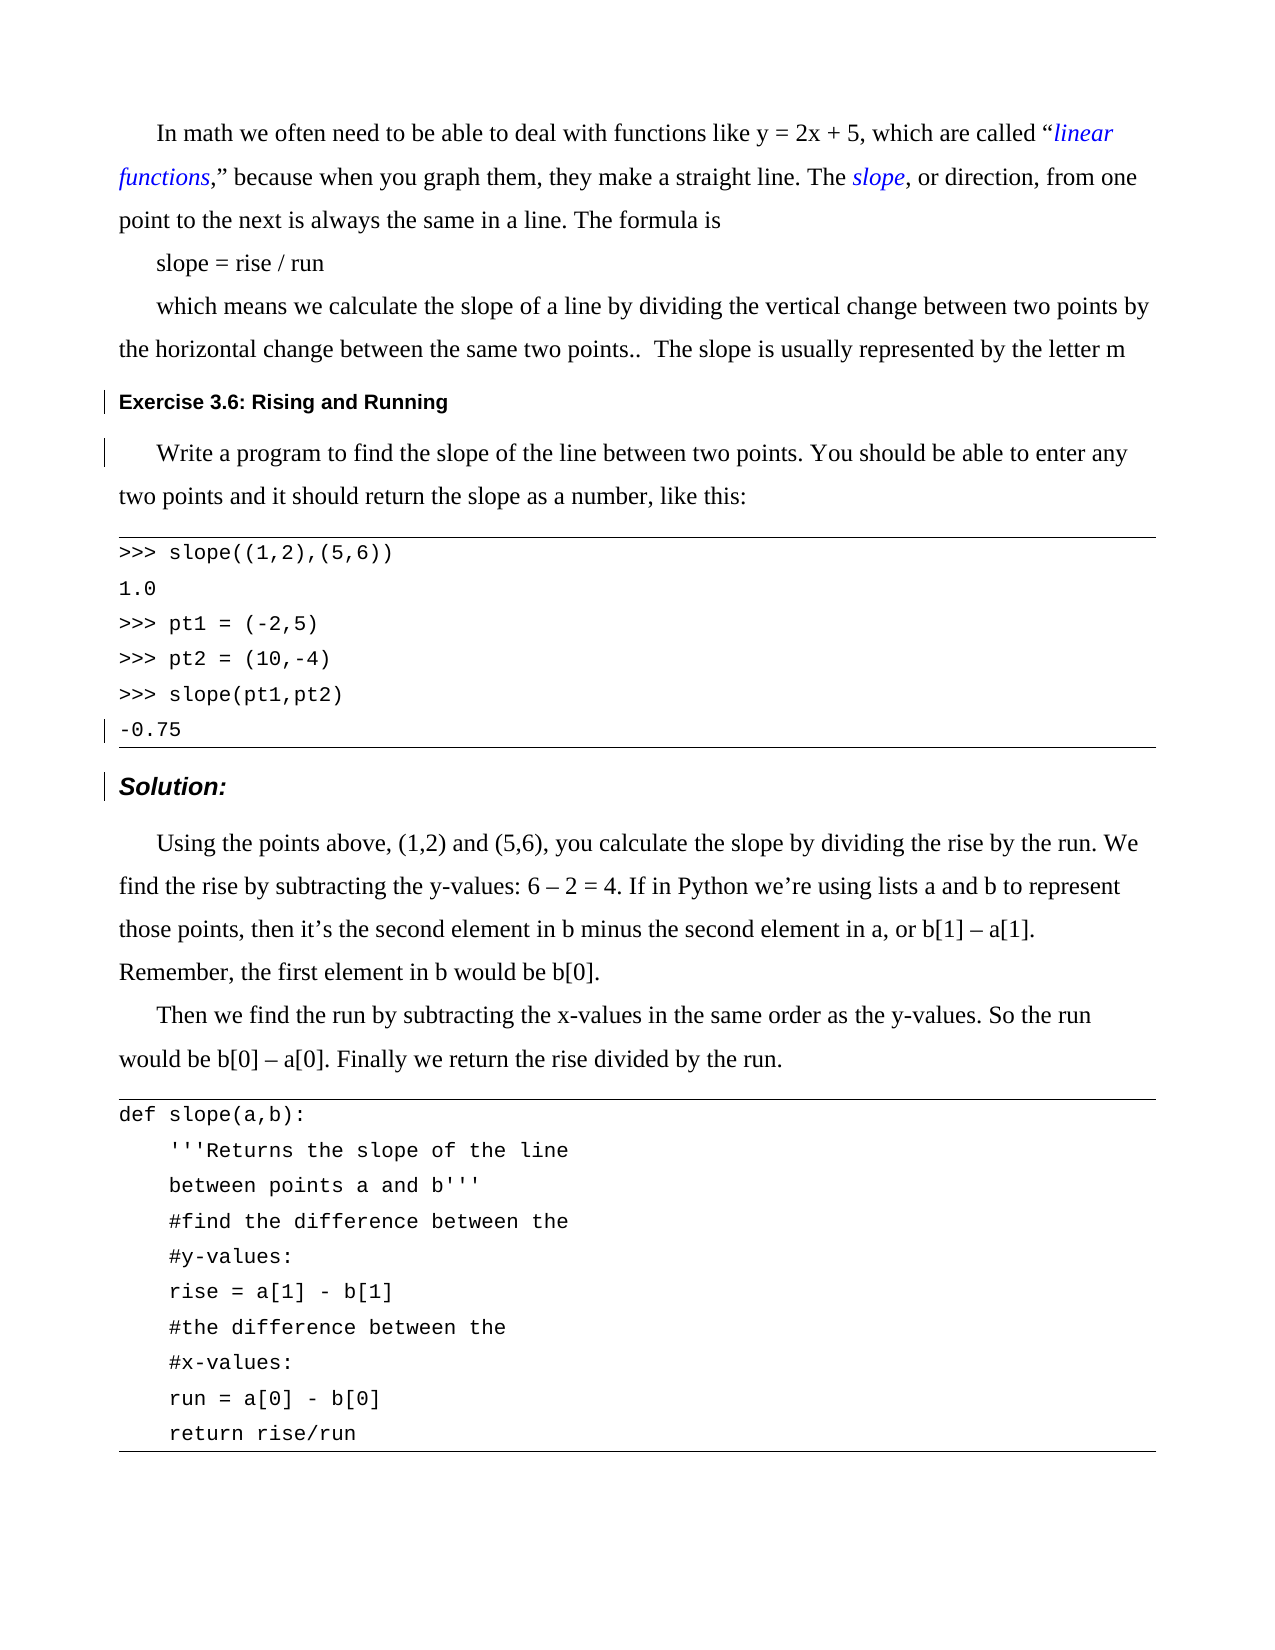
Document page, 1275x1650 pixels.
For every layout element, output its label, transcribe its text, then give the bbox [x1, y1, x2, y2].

text >>> pt1 = (-2,5) [118, 613, 1156, 637]
text >>> slope((1,2),(5,6)) [118, 538, 1156, 566]
text In math we often need to be able to deal with functions like y = 2x + 5, which are called “linear functions,” because when you graph them, they make a straight line. The slope, or direction, from one point to the next is always the same in a line. The formula is [118, 118, 1156, 233]
text between points a and b''' [118, 1175, 1156, 1199]
text rise = a[1] - b[1] [118, 1282, 1156, 1305]
text 1.0 [118, 578, 1156, 601]
text return rise/run [118, 1423, 1156, 1452]
text >>> pt2 = (10,-4) [118, 648, 1156, 672]
text Write a program to find the slope of the line between two points. You should be able to enter any two points and it should return the slope as a number, like this: [118, 438, 1156, 510]
text Solution: [118, 772, 1156, 801]
text #find the difference between the [118, 1211, 1156, 1234]
text >>> slope(pt1,pt2) [118, 684, 1156, 707]
text slope = rise / run [118, 248, 1156, 277]
text run = a[0] - b[0] [118, 1388, 1156, 1411]
text Exercise 3.6: Rising and Running [118, 390, 1156, 414]
text which means we calculate the slope of a line by dividing the vertical change between two points by the horizontal change between the same two points.. The slope is usually represented by the letter m [118, 291, 1156, 363]
text Then we find the run by subtracting the x-values in the same order as the y-values. So the run would be b[0] – a[0]. Finally we return the rise divided by the run. [118, 1001, 1156, 1072]
text def slope(a,b): [118, 1100, 1156, 1128]
text #x-values: [118, 1352, 1156, 1376]
text -0.75 [118, 719, 1156, 748]
text #the difference between the [118, 1317, 1156, 1341]
text #y-values: [118, 1246, 1156, 1270]
text '''Returns the slope of the line [118, 1140, 1156, 1163]
text Using the points above, (1,2) and (5,6), you calculate the slope by dividing the rise by the run. We find the rise by subtracting the y-values: 6 – 2 = 4. If in Python we’re using lists a and b to represent those points, then it’s the second element in b minus the second element in a, or b[1] – a[1]. Remember, the first element in b would be b[0]. [118, 828, 1156, 986]
